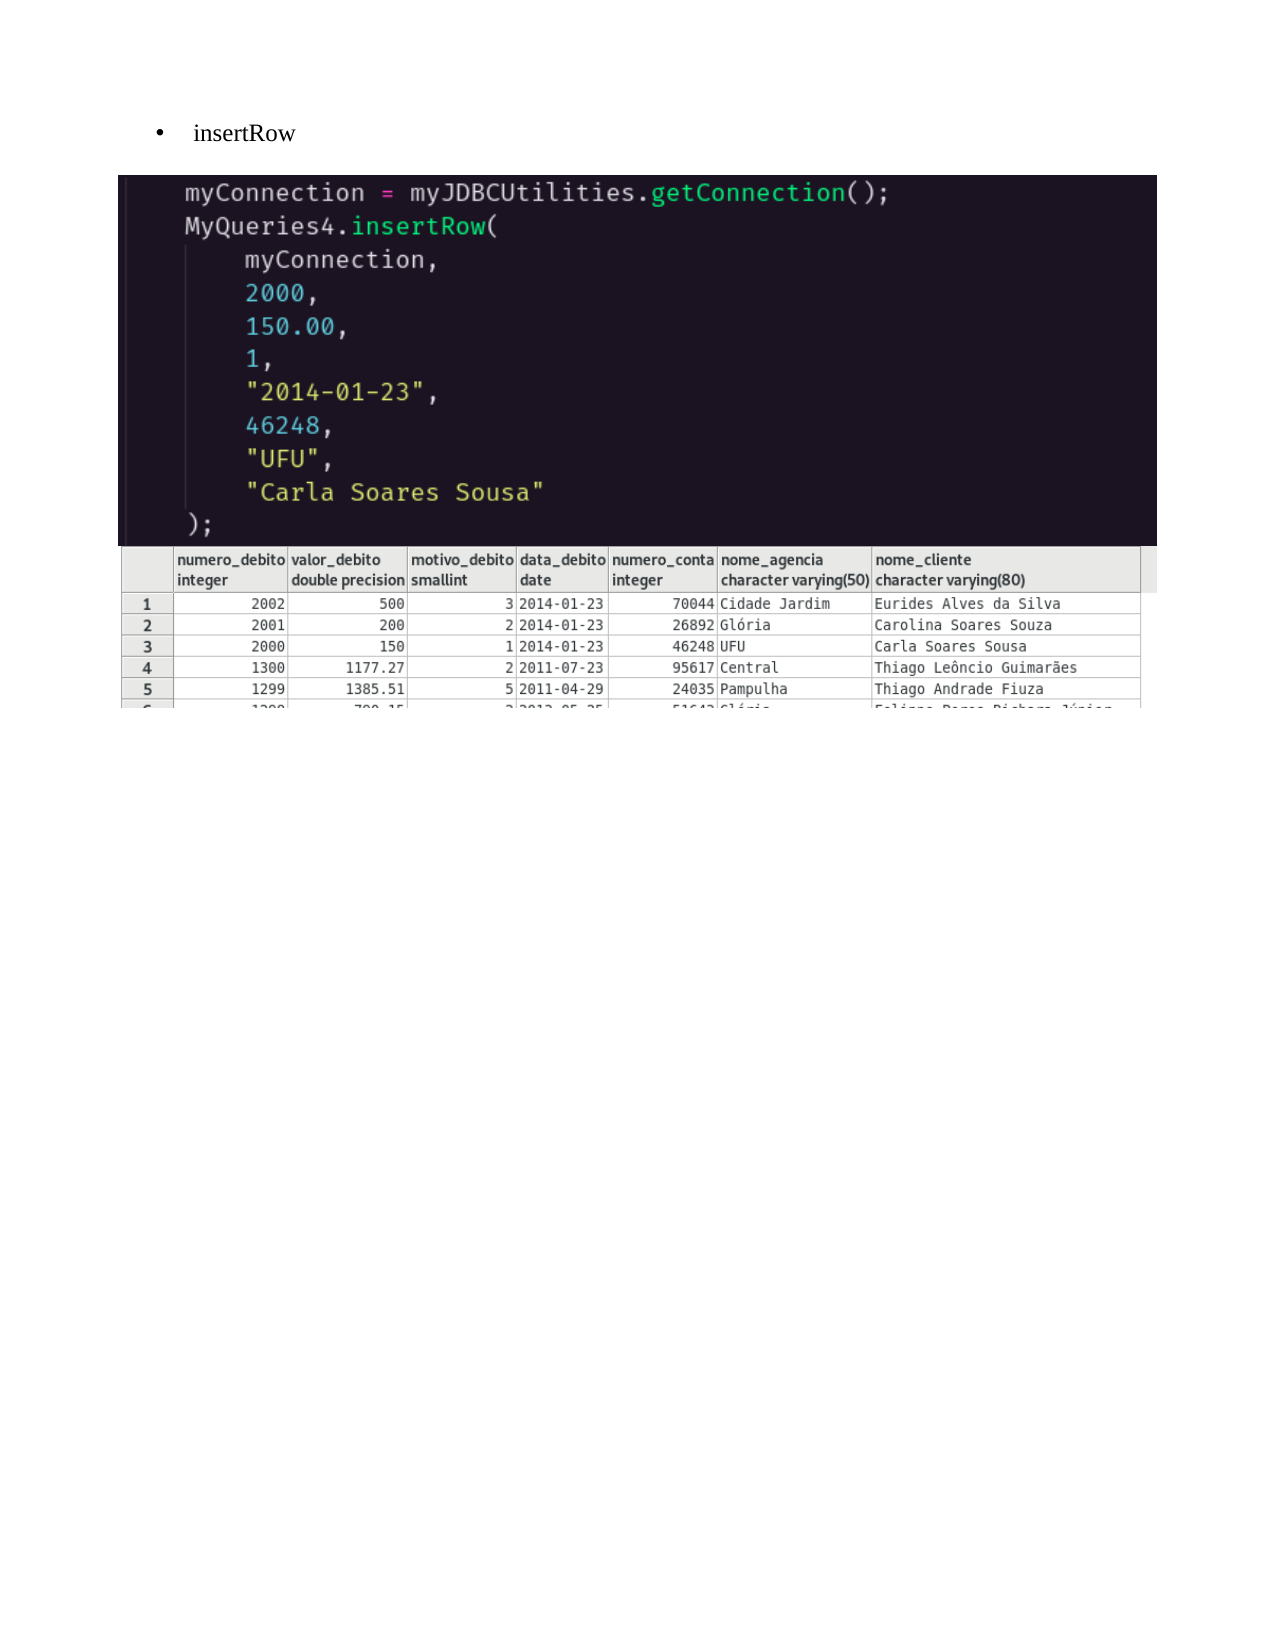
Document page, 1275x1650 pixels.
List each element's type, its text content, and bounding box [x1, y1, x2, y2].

picture [118, 175, 1157, 708]
list insertRow [156, 118, 1157, 147]
